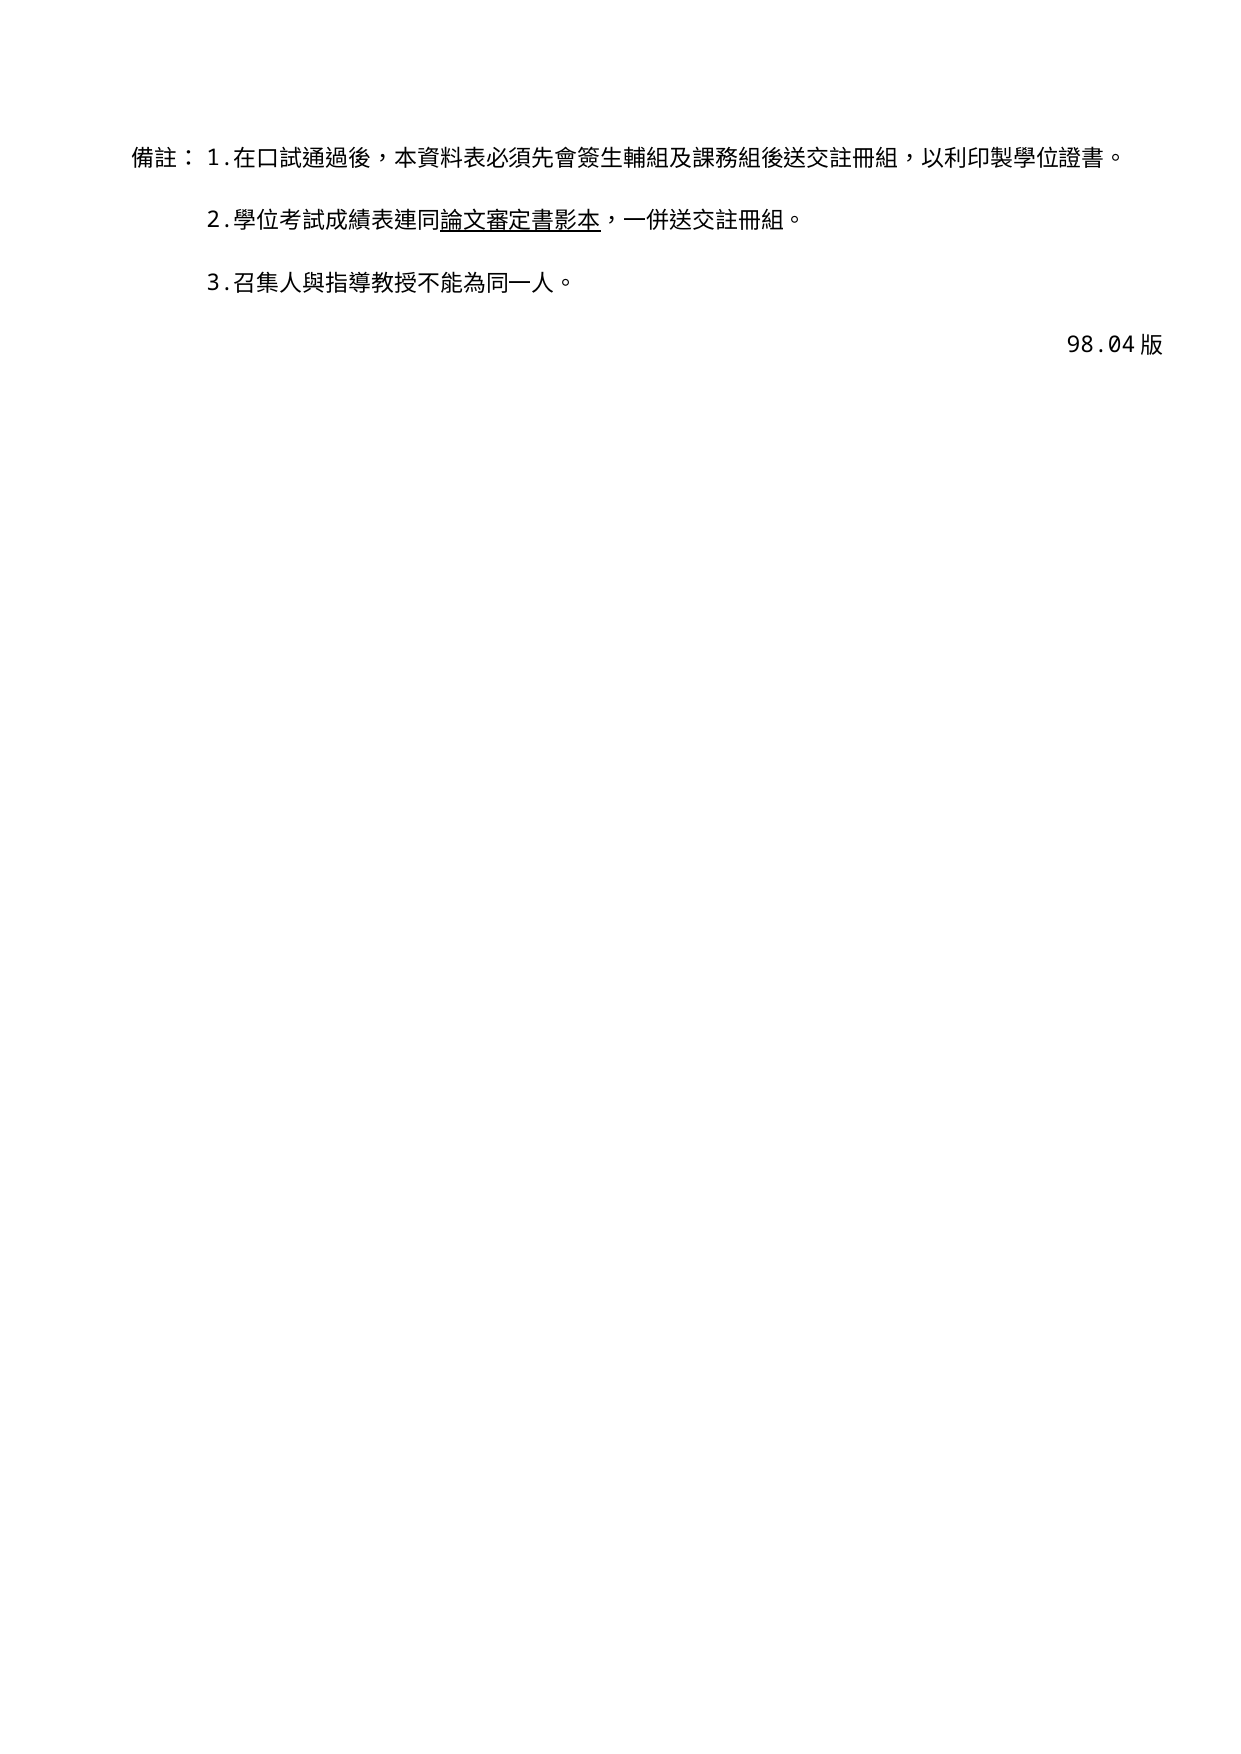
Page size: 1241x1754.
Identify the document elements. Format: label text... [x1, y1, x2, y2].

text 3.召集人與指導教授不能為同一人。 [131, 239, 1162, 302]
text 98.04版 [131, 302, 1162, 364]
text 備註： 1.在口試通過後，本資料表必須先會簽生輔組及課務組後送交註冊組，以利印製學位證書。 [131, 114, 1162, 177]
text 2.學位考試成績表連同論文審定書影本，一併送交註冊組。 [131, 177, 1162, 239]
